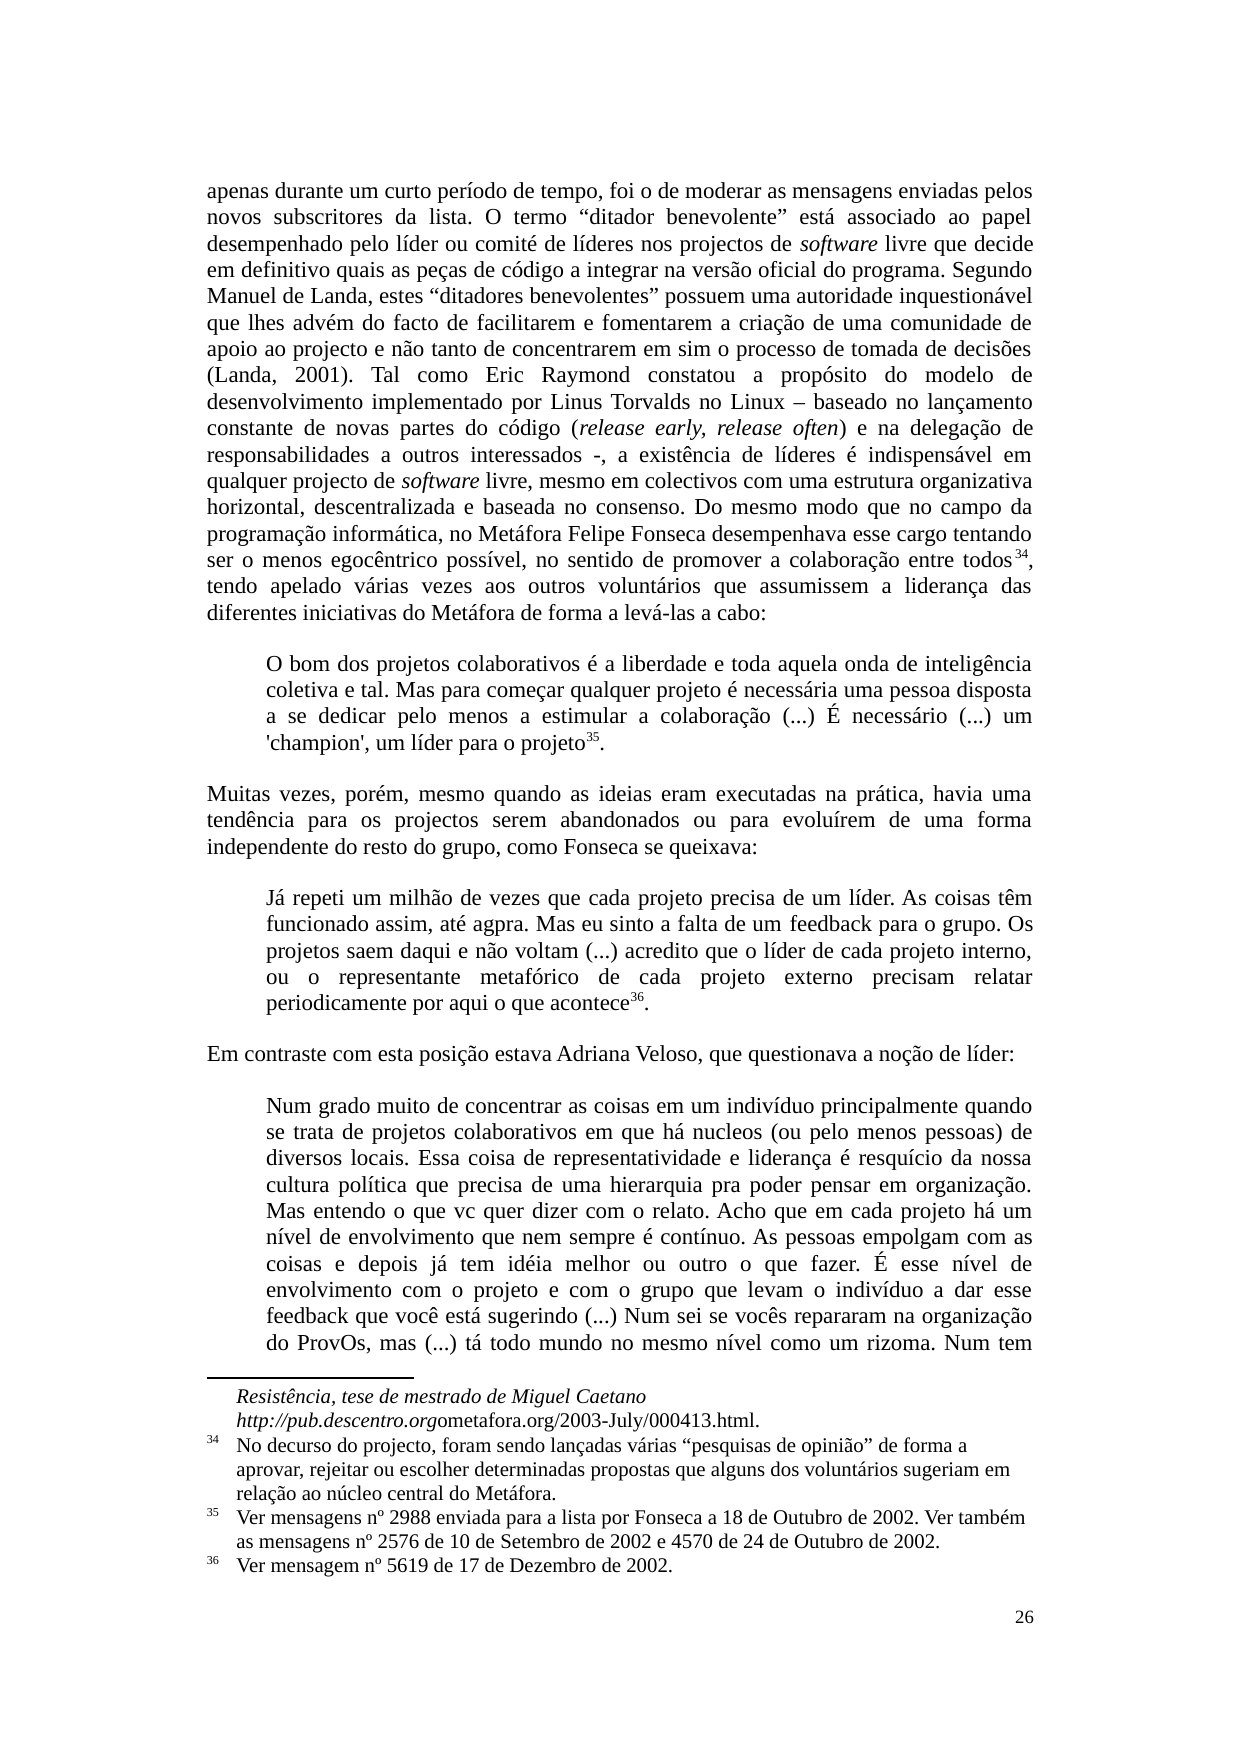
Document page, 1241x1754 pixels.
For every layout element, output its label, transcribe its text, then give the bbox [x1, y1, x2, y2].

text Num grado muito de concentrar as coisas em um indivíduo principalmente quando se trata de projetos colaborativos em que há nucleos (ou pelo menos pessoas) de diversos locais. Essa coisa de representatividade e liderança é resquício da nossa cultura política que precisa de uma hierarquia pra poder pensar em organização. Mas entendo o que vc quer dizer com o relato. Acho que em cada projeto há um nível de envolvimento que nem sempre é contínuo. As pessoas empolgam com as coisas e depois já tem idéia melhor ou outro o que fazer. É esse nível de envolvimento com o projeto e com o grupo que levam o indivíduo a dar esse feedback que você está sugerindo (...) Num sei se vocês repararam na organização do ProvOs, mas (...) tá todo mundo no mesmo nível como um rizoma. Num tem [266, 1092, 1033, 1355]
text Já repeti um milhão de vezes que cada projeto precisa de um líder. As coisas têm funcionado assim, até agpra. Mas eu sinto a falta de um feedback para o grupo. Os projetos saem daqui e não voltam (...) acredito que o líder de cada projeto interno, ou o representante metafórico de cada projeto externo precisam relatar periodicamente por aqui o que acontece. [266, 884, 1033, 1016]
text apenas durante um curto período de tempo, foi o de moderar as mensagens enviadas pelos novos subscritores da lista. O termo “ditador benevolente” está associado ao papel desempenhado pelo líder ou comité de líderes nos projectos de software livre que decide em definitivo quais as peças de código a integrar na versão oficial do programa. Segundo Manuel de Landa, estes “ditadores benevolentes” possuem uma autoridade inquestionável que lhes advém do facto de facilitarem e fomentarem a criação de uma comunidade de apoio ao projecto e não tanto de concentrarem em sim o processo de tomada de decisões (Landa, 2001). Tal como Eric Raymond constatou a propósito do modelo de desenvolvimento implementado por Linus Torvalds no Linux – baseado no lançamento constante de novas partes do código (release early, release often) e na delegação de responsabilidades a outros interessados -, a existência de líderes é indispensável em qualquer projecto de software livre, mesmo em colectivos com uma estrutura organizativa horizontal, descentralizada e baseada no consenso. Do mesmo modo que no campo da programação informática, no Metáfora Felipe Fonseca desempenhava esse cargo tentando ser o menos egocêntrico possível, no sentido de promover a colaboração entre todos, tendo apelado várias vezes aos outros voluntários que assumissem a liderança das diferentes iniciativas do Metáfora de forma a levá-las a cabo: [207, 177, 1033, 625]
text Ver mensagem nº 5619 de 17 de Dezembro de 2002. [207, 1553, 1033, 1577]
text No decurso do projecto, foram sendo lançadas várias “pesquisas de opinião” de forma a aprovar, rejeitar ou escolher determinadas propostas que alguns dos voluntários sugeriam em relação ao núcleo central do Metáfora. [207, 1432, 1033, 1505]
text O bom dos projetos colaborativos é a liberdade e toda aquela onda de inteligência coletiva e tal. Mas para começar qualquer projeto é necessária uma pessoa disposta a se dedicar pelo menos a estimular a colaboração (...) É necessário (...) um 'champion', um líder para o projeto. [266, 650, 1033, 755]
text Resistência, tese de mestrado de Miguel Caetano http://pub.descentro.orgometafora.org/2003-July/000413.html. [207, 1384, 1033, 1432]
text Ver mensagens nº 2988 enviada para a lista por Fonseca a 18 de Outubro de 2002. Ver também as mensagens nº 2576 de 10 de Setembro de 2002 e 4570 de 24 de Outubro de 2002. [207, 1505, 1033, 1553]
text Muitas vezes, porém, mesmo quando as ideias eram executadas na prática, havia uma tendência para os projectos serem abandonados ou para evoluírem de uma forma independente do resto do grupo, como Fonseca se queixava: [207, 780, 1033, 859]
text Em contraste com esta posição estava Adriana Veloso, que questionava a noção de líder: [207, 1041, 1033, 1067]
